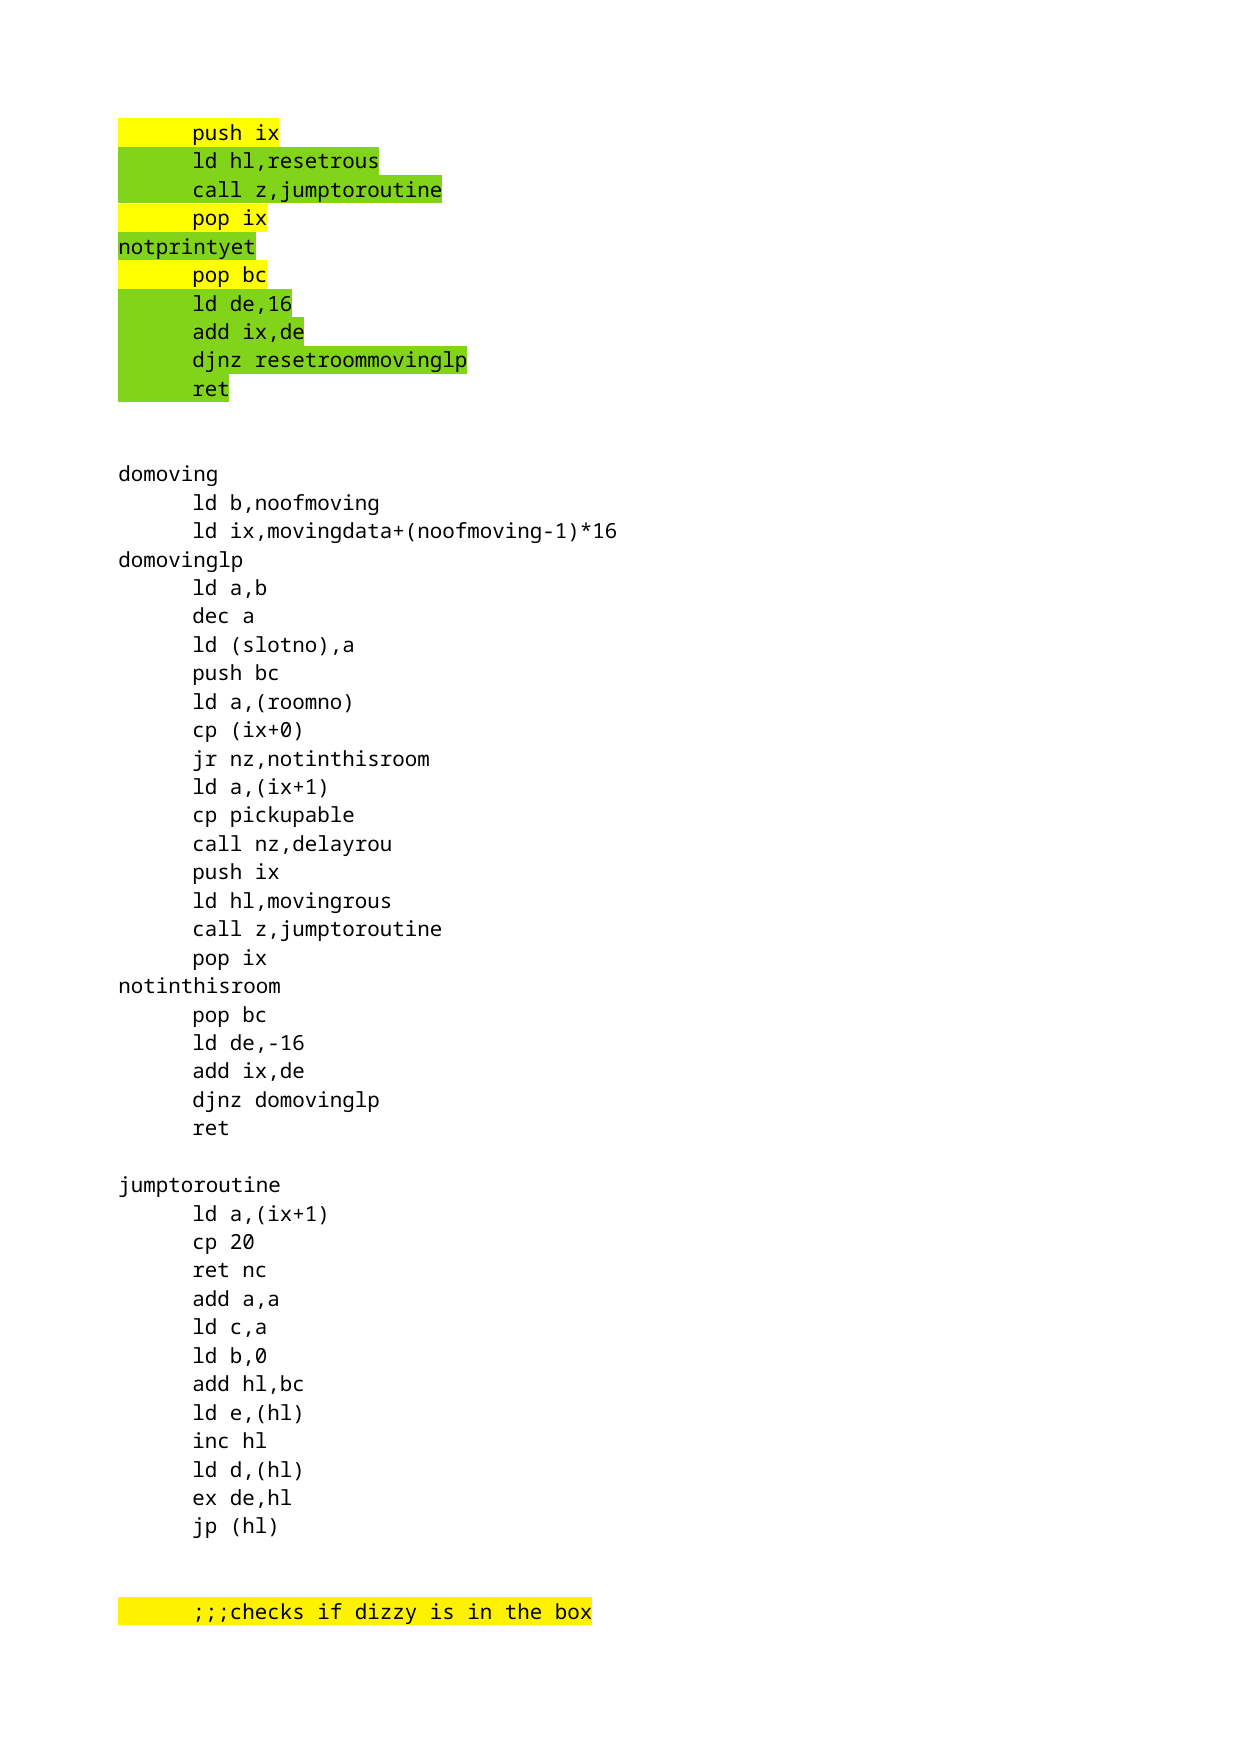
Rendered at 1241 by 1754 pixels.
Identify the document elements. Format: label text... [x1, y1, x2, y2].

text notprintyet [118, 232, 1122, 260]
text ld e,(hl) [118, 1398, 1122, 1426]
text ;;;checks if dizzy is in the box [118, 1597, 1122, 1625]
text cp 20 [118, 1227, 1122, 1256]
text ld a,(roomno) [118, 687, 1122, 715]
text ret [118, 374, 1122, 402]
text djnz domovinglp [118, 1085, 1122, 1113]
text djnz resetroommovinglp [118, 346, 1122, 374]
text notinthisroom [118, 971, 1122, 1000]
text ld a,(ix+1) [118, 1199, 1122, 1227]
text dec a [118, 602, 1122, 630]
text ex de,hl [118, 1483, 1122, 1512]
text domovinglp [118, 545, 1122, 573]
text ret nc [118, 1256, 1122, 1284]
text push ix [118, 857, 1122, 886]
text ld ix,movingdata+(noofmoving-1)*16 [118, 516, 1122, 545]
text inc hl [118, 1426, 1122, 1455]
text add a,a [118, 1284, 1122, 1312]
text ld (slotno),a [118, 630, 1122, 658]
text jp (hl) [118, 1512, 1122, 1540]
text ld c,a [118, 1312, 1122, 1341]
text ld a,(ix+1) [118, 772, 1122, 801]
text ret [118, 1113, 1122, 1142]
text ld hl,resetrous [118, 147, 1122, 175]
text add ix,de [118, 1057, 1122, 1085]
text call z,jumptoroutine [118, 914, 1122, 943]
text ld hl,movingrous [118, 886, 1122, 914]
text ld b,0 [118, 1341, 1122, 1369]
text push bc [118, 658, 1122, 687]
text pop ix [118, 943, 1122, 971]
text jr nz,notinthisroom [118, 744, 1122, 772]
text ld a,b [118, 573, 1122, 602]
text call z,jumptoroutine [118, 175, 1122, 203]
text ld de,16 [118, 289, 1122, 317]
text push ix [118, 118, 1122, 147]
text add hl,bc [118, 1369, 1122, 1398]
text call nz,delayrou [118, 829, 1122, 857]
text cp pickupable [118, 801, 1122, 829]
text pop bc [118, 1000, 1122, 1028]
text ld de,-16 [118, 1028, 1122, 1057]
text pop ix [118, 203, 1122, 232]
text ld b,noofmoving [118, 488, 1122, 516]
text add ix,de [118, 317, 1122, 346]
text cp (ix+0) [118, 715, 1122, 744]
text pop bc [118, 260, 1122, 289]
text jumptoroutine [118, 1170, 1122, 1199]
text ld d,(hl) [118, 1455, 1122, 1483]
text domoving [118, 459, 1122, 488]
